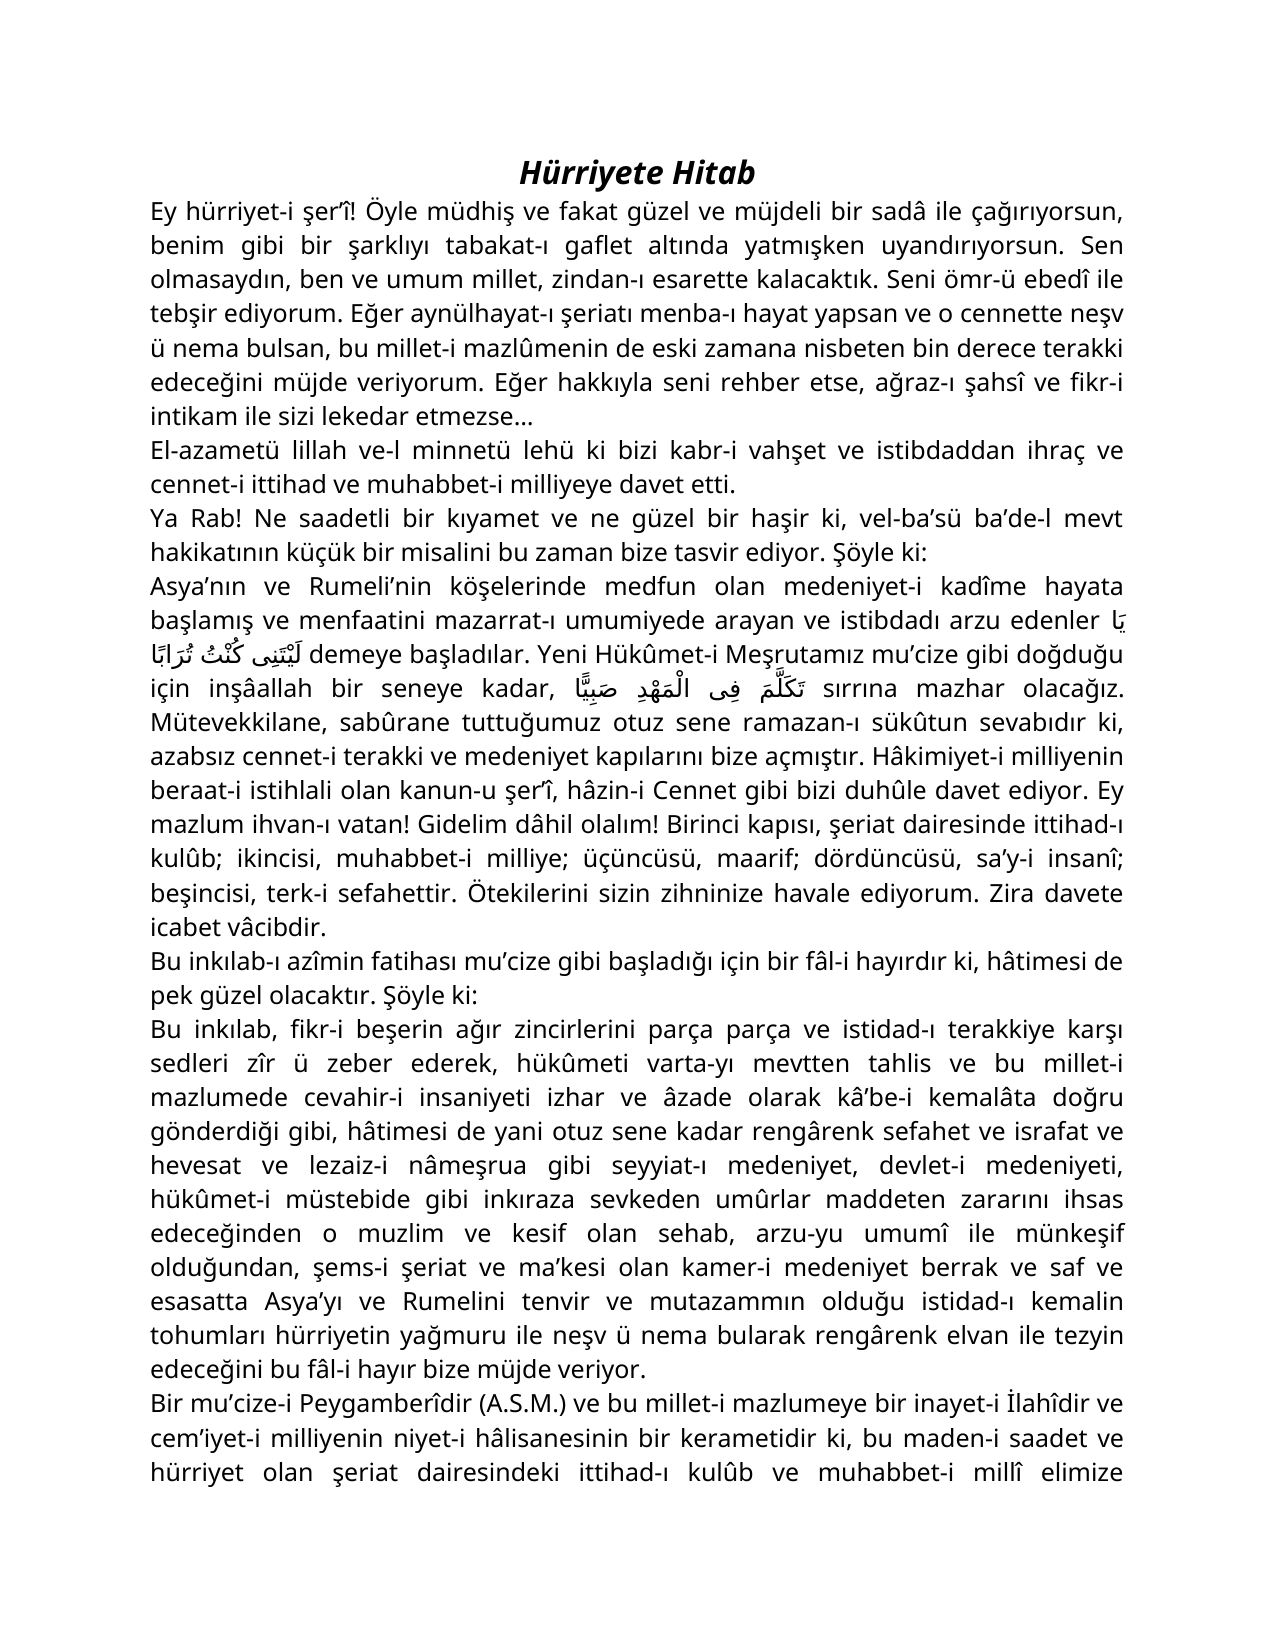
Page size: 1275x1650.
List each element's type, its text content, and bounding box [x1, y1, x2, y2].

text Ya Rab! Ne saadetli bir kıyamet ve ne güzel bir haşir ki, vel-ba’sü ba’de-l mevt hakikatının küçük bir misalini bu zaman bize tasvir ediyor. Şöyle ki: [150, 501, 1125, 569]
text Bu inkılab, fikr-i beşerin ağır zincirlerini parça parça ve istidad-ı terakkiye karşı sedleri zîr ü zeber ederek, hükûmeti varta-yı mevtten tahlis ve bu millet-i mazlumede cevahir-i insaniyeti izhar ve âzade olarak kâ’be-i kemalâta doğru gönderdiği gibi, hâtimesi de yani otuz sene kadar rengârenk sefahet ve israfat ve hevesat ve lezaiz-i nâmeşrua gibi seyyiat-ı medeniyet, devlet-i medeniyeti, hükûmet-i müstebide gibi inkıraza sevkeden umûrlar maddeten zararını ihsas edeceğinden o muzlim ve kesif olan sehab, arzu-yu umumî ile münkeşif olduğundan, şems-i şeriat ve ma’kesi olan kamer-i medeniyet berrak ve saf ve esasatta Asya’yı ve Rumelini tenvir ve mutazammın olduğu istidad-ı kemalin tohumları hürriyetin yağmuru ile neşv ü nema bularak rengârenk elvan ile tezyin edeceğini bu fâl-i hayır bize müjde veriyor. [150, 1011, 1125, 1386]
text Asya’nın ve Rumeli’nin köşelerinde medfun olan medeniyet-i kadîme hayata başlamış ve menfaatini mazarrat-ı umumiyede arayan ve istibdadı arzu edenler يَا لَيْتَنِى كُنْتُ تُرَابًا demeye başladılar. Yeni Hükûmet-i Meşrutamız mu’cize gibi doğduğu için inşâallah bir seneye kadar, تَكَلَّمَ فِى الْمَهْدِ صَبِيًّا sırrına mazhar olacağız. Mütevekkilane, sabûrane tuttuğumuz otuz sene ramazan-ı sükûtun sevabıdır ki, azabsız cennet-i terakki ve medeniyet kapılarını bize açmıştır. Hâkimiyet-i milliyenin beraat-i istihlali olan kanun-u şer’î, hâzin-i Cennet gibi bizi duhûle davet ediyor. Ey mazlum ihvan-ı vatan! Gidelim dâhil olalım! Birinci kapısı, şeriat dairesinde ittihad-ı kulûb; ikincisi, muhabbet-i milliye; üçüncüsü, maarif; dördüncüsü, sa’y-i insanî; beşincisi, terk-i sefahettir. Ötekilerini sizin zihninize havale ediyorum. Zira davete icabet vâcibdir. [150, 569, 1125, 943]
subtitle Hürriyete Hitab [150, 150, 1125, 194]
text Bu inkılab-ı azîmin fatihası mu’cize gibi başladığı için bir fâl-i hayırdır ki, hâtimesi de pek güzel olacaktır. Şöyle ki: [150, 943, 1125, 1011]
text Bir mu’cize-i Peygamberîdir (A.S.M.) ve bu millet-i mazlumeye bir inayet-i İlahîdir ve cem’iyet-i milliyenin niyet-i hâlisanesinin bir kerametidir ki, bu maden-i saadet ve hürriyet olan şeriat dairesindeki ittihad-ı kulûb ve muhabbet-i millî elimize [150, 1386, 1125, 1488]
text Ey hürriyet-i şer’î! Öyle müdhiş ve fakat güzel ve müjdeli bir sadâ ile çağırıyorsun, benim gibi bir şarklıyı tabakat-ı gaflet altında yatmışken uyandırıyorsun. Sen olmasaydın, ben ve umum millet, zindan-ı esarette kalacaktık. Seni ömr-ü ebedî ile tebşir ediyorum. Eğer aynülhayat-ı şeriatı menba-ı hayat yapsan ve o cennette neşv ü nema bulsan, bu millet-i mazlûmenin de eski zamana nisbeten bin derece terakki edeceğini müjde veriyorum. Eğer hakkıyla seni rehber etse, ağraz-ı şahsî ve fikr-i intikam ile sizi lekedar etmezse… [150, 194, 1125, 432]
text El-azametü lillah ve-l minnetü lehü ki bizi kabr-i vahşet ve istibdaddan ihraç ve cennet-i ittihad ve muhabbet-i milliyeye davet etti. [150, 432, 1125, 501]
